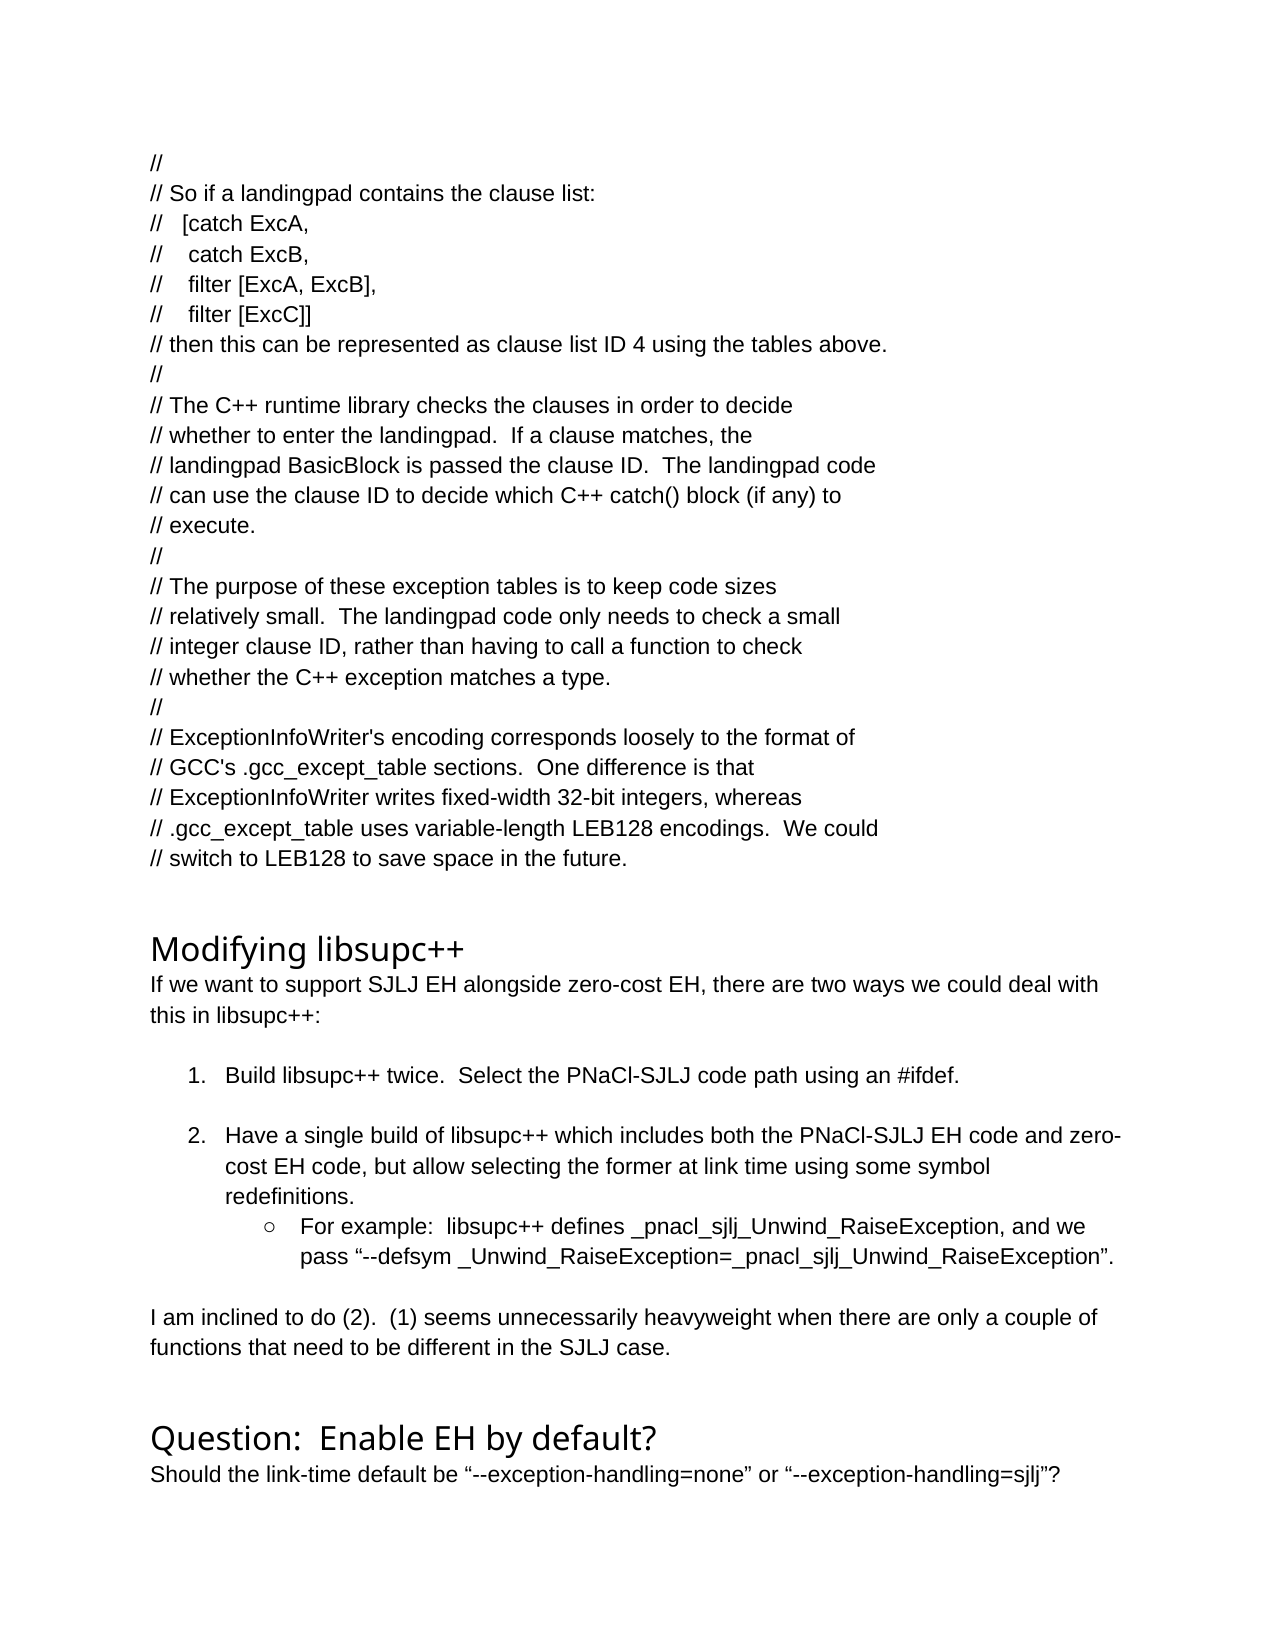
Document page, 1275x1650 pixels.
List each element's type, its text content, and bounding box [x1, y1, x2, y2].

text Should the link-time default be “--exception-handling=none” or “--exception-handling=sjlj”? [150, 1461, 1125, 1487]
text // then this can be represented as clause list ID 4 using the tables above. [150, 331, 1125, 358]
text // catch ExcB, [150, 241, 1125, 267]
text // [150, 361, 1125, 388]
text // switch to LEB128 to save space in the future. [150, 845, 1125, 871]
text // [catch ExcA, [150, 210, 1125, 237]
text // can use the clause ID to decide which C++ catch() block (if any) to [150, 482, 1125, 509]
text // ExceptionInfoWriter writes fixed-width 32-bit integers, whereas [150, 784, 1125, 811]
text // relatively small. The landingpad code only needs to check a small [150, 603, 1125, 629]
text // landingpad BasicBlock is passed the clause ID. The landingpad code [150, 452, 1125, 478]
text // The purpose of these exception tables is to keep code sizes [150, 573, 1125, 599]
list Build libsupc++ twice. Select the PNaCl-SJLJ code path using an #ifdef. [187, 1062, 1125, 1088]
text // whether to enter the landingpad. If a clause matches, the [150, 422, 1125, 448]
text // [150, 543, 1125, 569]
text If we want to support SJLJ EH alongside zero-cost EH, there are two ways we could deal with this in libsupc++: [150, 971, 1125, 1028]
text // ExceptionInfoWriter's encoding corresponds loosely to the format of [150, 724, 1125, 750]
text I am inclined to do (2). (1) seems unnecessarily heavyweight when there are only a couple of functions that need to be different in the SJLJ case. [150, 1304, 1125, 1360]
text // [150, 694, 1125, 720]
subtitle Modifying libsupc++ [150, 926, 1125, 971]
text // So if a landingpad contains the clause list: [150, 180, 1125, 207]
text // whether the C++ exception matches a type. [150, 663, 1125, 690]
list For example: libsupc++ defines _pnacl_sjlj_Unwind_RaiseException, and we pass “--defsym _Unwind_RaiseException=_pnacl_sjlj_Unwind_RaiseException”. [262, 1213, 1125, 1270]
text // GCC's .gcc_except_table sections. One difference is that [150, 754, 1125, 781]
text // execute. [150, 512, 1125, 539]
text // integer clause ID, rather than having to call a function to check [150, 633, 1125, 660]
text // [150, 150, 1125, 176]
text // The C++ runtime library checks the clauses in order to decide [150, 392, 1125, 418]
text // filter [ExcC]] [150, 301, 1125, 327]
list Have a single build of libsupc++ which includes both the PNaCl-SJLJ EH code and zero-cost EH code, but allow selecting the former at link time using some symbol redefinitions. [187, 1122, 1125, 1209]
subtitle Question: Enable EH by default? [150, 1415, 1125, 1461]
text // .gcc_except_table uses variable-length LEB128 encodings. We could [150, 814, 1125, 841]
text // filter [ExcA, ExcB], [150, 271, 1125, 297]
